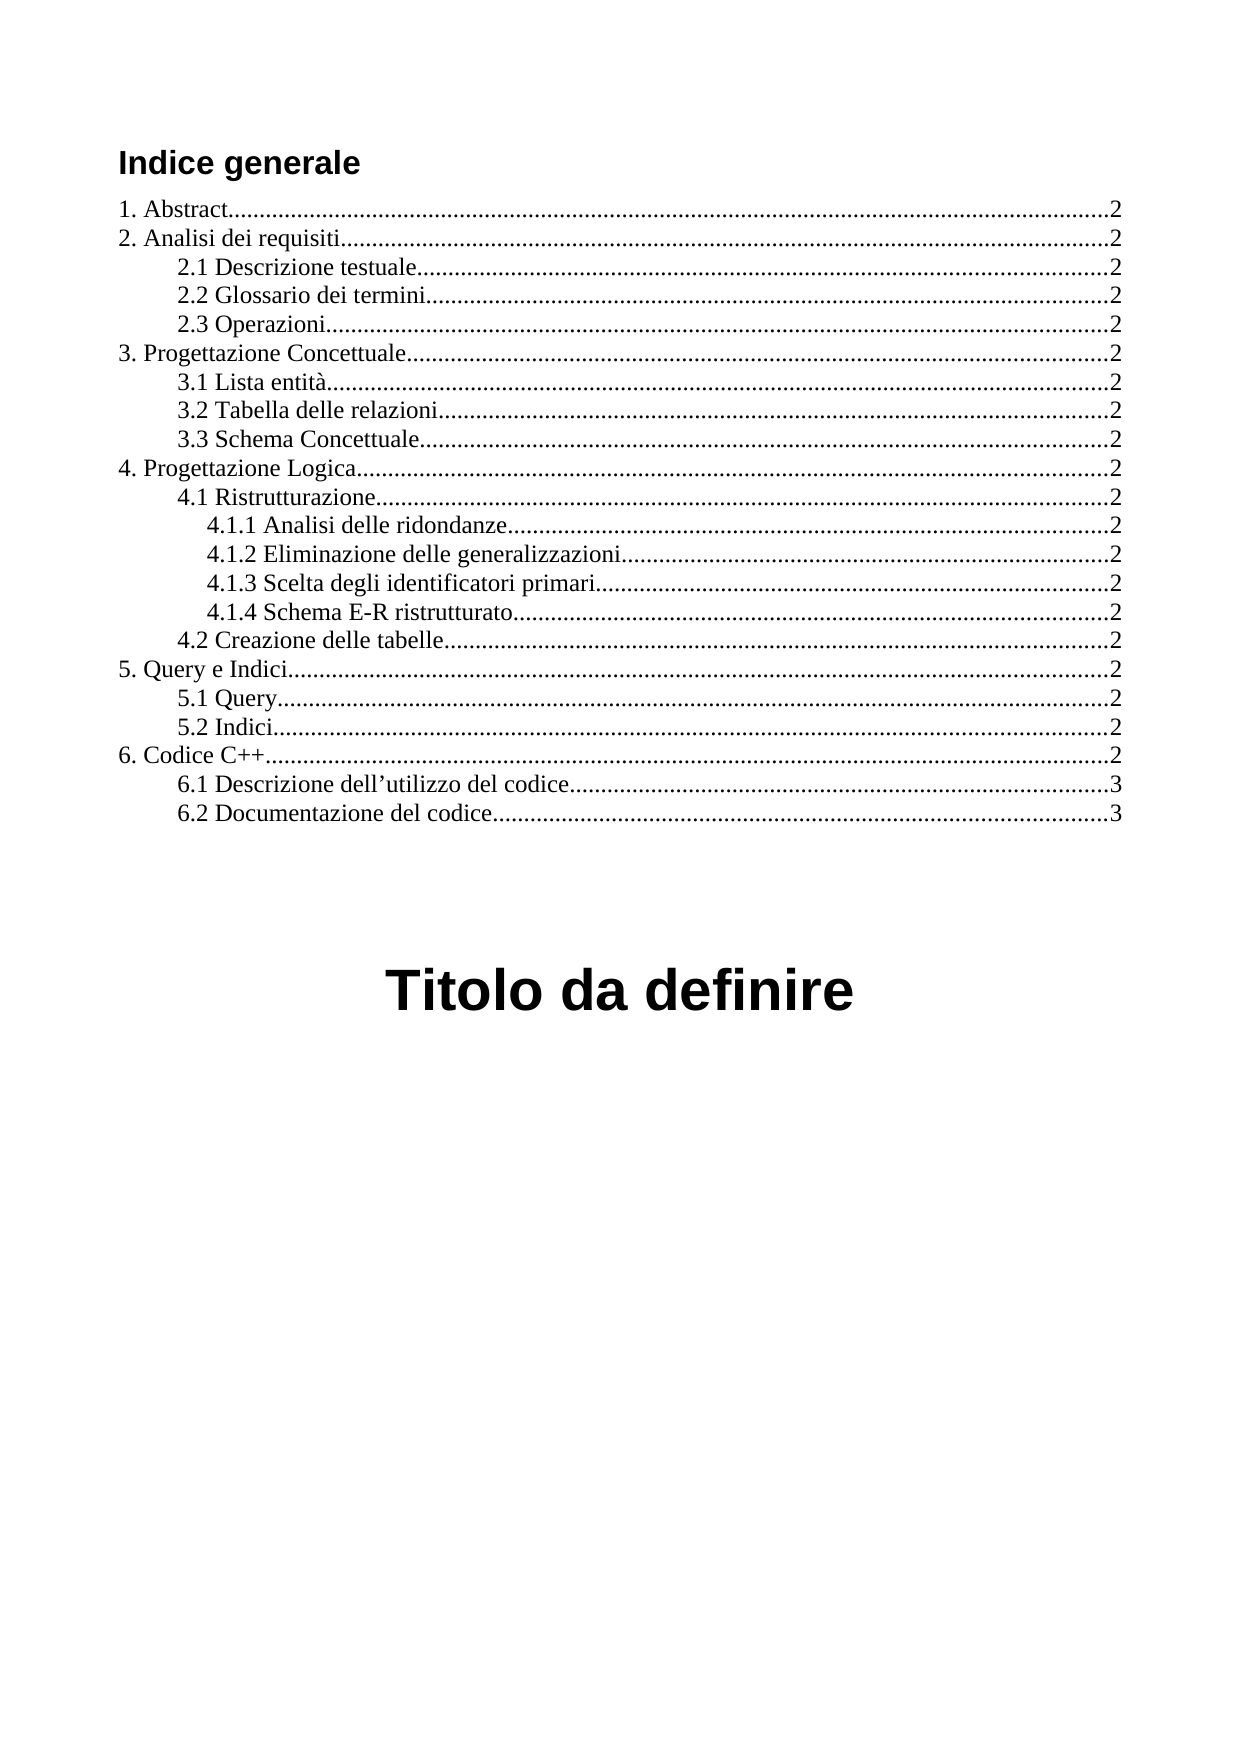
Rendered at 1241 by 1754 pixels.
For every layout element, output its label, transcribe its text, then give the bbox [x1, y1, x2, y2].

title Titolo da definire [118, 956, 1122, 1023]
text 3. Progettazione Concettuale 2 [118, 338, 1122, 367]
text 1. Abstract 2 [118, 194, 1122, 223]
text 3.3 Schema Concettuale 2 [177, 424, 1122, 453]
text 6.2 Documentazione del codice 3 [177, 798, 1122, 827]
text 3.1 Lista entità 2 [177, 367, 1122, 395]
text 6. Codice C++ 2 [118, 740, 1122, 769]
text 6.1 Descrizione dell’utilizzo del codice 3 [177, 769, 1122, 798]
text 4. Progettazione Logica 2 [118, 453, 1122, 482]
text 4.2 Creazione delle tabelle 2 [177, 625, 1122, 654]
text 4.1.4 Schema E-R ristrutturato 2 [207, 597, 1122, 625]
text 4.1.3 Scelta degli identificatori primari 2 [207, 568, 1122, 597]
text 3.2 Tabella delle relazioni 2 [177, 395, 1122, 424]
text 2.3 Operazioni 2 [177, 309, 1122, 338]
text 2.2 Glossario dei termini 2 [177, 280, 1122, 309]
text 2. Analisi dei requisiti 2 [118, 223, 1122, 252]
text 5. Query e Indici 2 [118, 654, 1122, 683]
text 4.1.2 Eliminazione delle generalizzazioni 2 [207, 539, 1122, 568]
subtitle Indice generale [118, 143, 1122, 182]
text 5.2 Indici 2 [177, 712, 1122, 740]
text 4.1 Ristrutturazione 2 [177, 482, 1122, 510]
text 2.1 Descrizione testuale 2 [177, 252, 1122, 280]
text 5.1 Query 2 [177, 683, 1122, 712]
text 4.1.1 Analisi delle ridondanze 2 [207, 510, 1122, 539]
